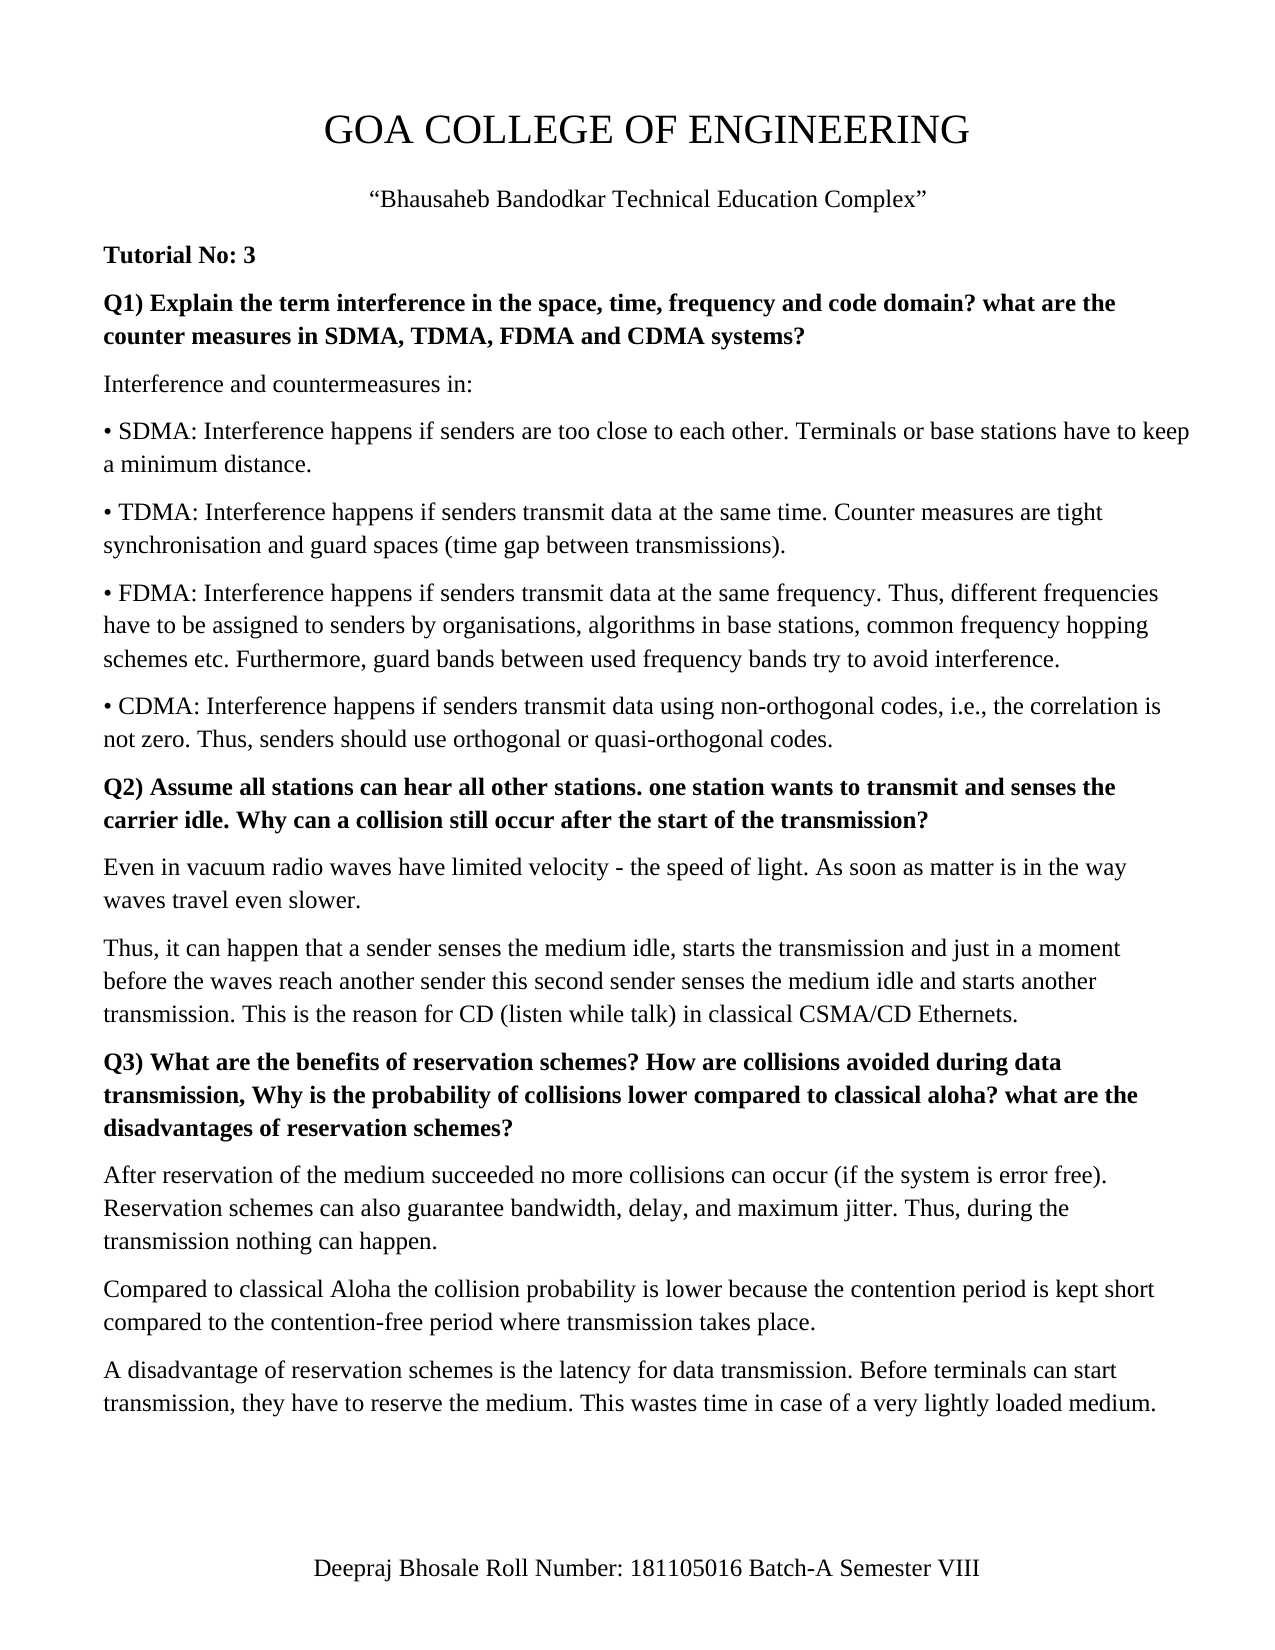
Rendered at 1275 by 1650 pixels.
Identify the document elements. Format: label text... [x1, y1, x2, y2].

text Interference and countermeasures in: [103, 369, 1191, 397]
text Q2) Assume all stations can hear all other stations. one station wants to transmit and senses the carrier idle. Why can a collision still occur after the start of the transmission? [103, 772, 1191, 834]
text Even in vacuum radio waves have limited velocity - the speed of light. As soon as matter is in the way waves travel even slower. [103, 852, 1191, 914]
text • SDMA: Interference happens if senders are too close to each other. Terminals or base stations have to keep a minimum distance. [103, 416, 1191, 478]
text • FDMA: Interference happens if senders transmit data at the same frequency. Thus, different frequencies have to be assigned to senders by organisations, algorithms in base stations, common frequency hopping schemes etc. Furthermore, guard bands between used frequency bands try to avoid interference. [103, 578, 1191, 672]
text A disadvantage of reservation schemes is the latency for data transmission. Before terminals can start transmission, they have to reserve the medium. This wastes time in case of a very lightly loaded medium. [103, 1355, 1191, 1416]
text After reservation of the medium succeeded no more collisions can occur (if the system is error free). Reservation schemes can also guarantee bandwidth, delay, and maximum jitter. Thus, during the transmission nothing can happen. [103, 1160, 1191, 1255]
text • TDMA: Interference happens if senders transmit data at the same time. Counter measures are tight synchronisation and guard spaces (time gap between transmissions). [103, 497, 1191, 559]
text • CDMA: Interference happens if senders transmit data using non-orthogonal codes, i.e., the correlation is not zero. Thus, senders should use orthogonal or quasi-orthogonal codes. [103, 691, 1191, 753]
text Compared to classical Aloha the collision probability is lower because the contention period is kept short compared to the contention-free period where transmission takes place. [103, 1274, 1191, 1336]
text Q3) What are the benefits of reservation schemes? How are collisions avoided during data transmission, Why is the probability of collisions lower compared to classical aloha? what are the disadvantages of reservation schemes? [103, 1047, 1191, 1142]
text Tutorial No: 3 [103, 240, 1191, 269]
text Q1) Explain the term interference in the space, time, frequency and code domain? what are the counter measures in SDMA, TDMA, FDMA and CDMA systems? [103, 288, 1191, 350]
text Thus, it can happen that a sender senses the medium idle, starts the transmission and just in a moment before the waves reach another sender this second sender senses the medium idle and starts another transmission. This is the reason for CD (listen while talk) in classical CSMA/CD Ethernets. [103, 933, 1191, 1028]
